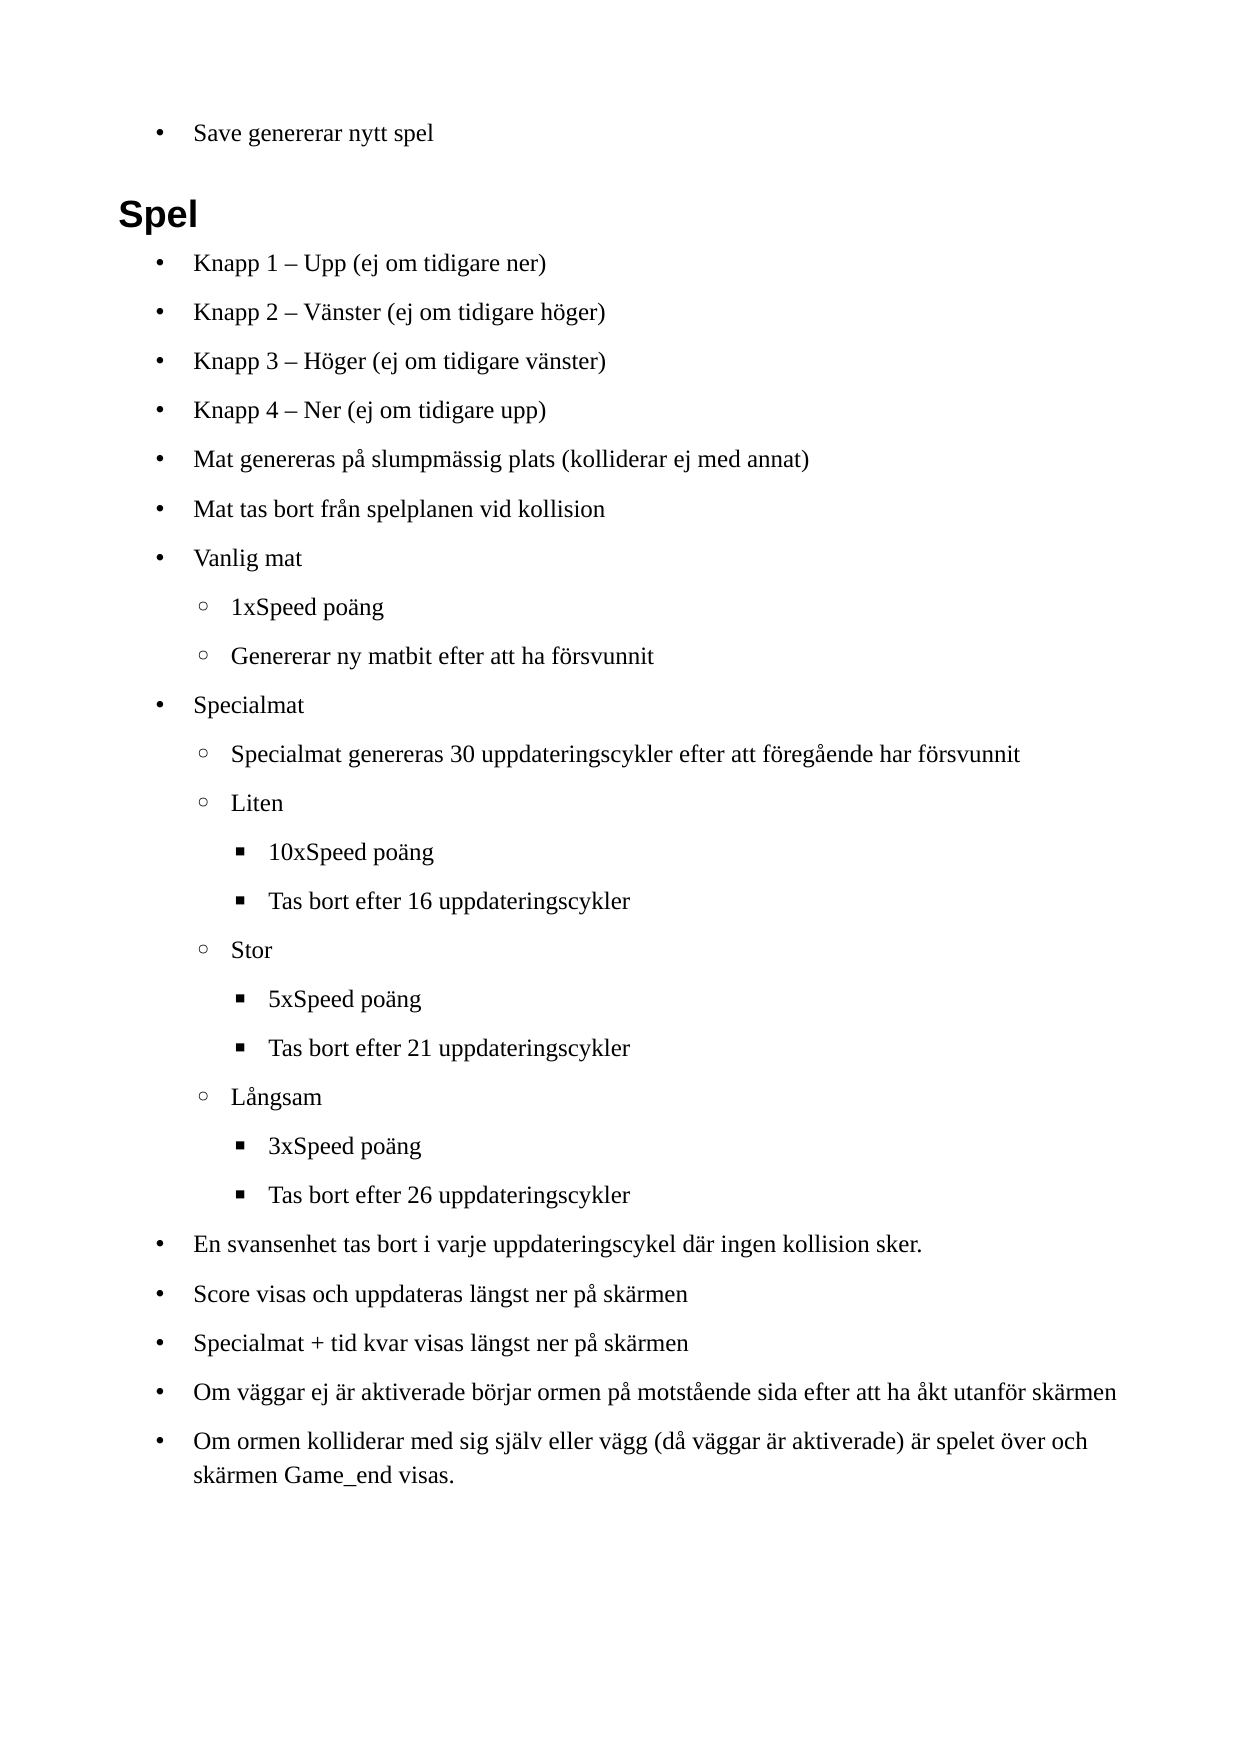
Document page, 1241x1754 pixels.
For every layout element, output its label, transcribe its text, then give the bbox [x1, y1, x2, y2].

list Tas bort efter 26 uppdateringscykler [231, 1181, 1122, 1209]
list Save genererar nytt spel [156, 118, 1122, 147]
list Mat genereras på slumpmässig plats (kolliderar ej med annat) [156, 444, 1122, 473]
list En svansenhet tas bort i varje uppdateringscykel där ingen kollision sker. [156, 1229, 1122, 1258]
list 3xSpeed poäng [231, 1131, 1122, 1160]
list Liten [193, 788, 1122, 817]
list Knapp 2 – Vänster (ej om tidigare höger) [156, 297, 1122, 326]
list Score visas och uppdateras längst ner på skärmen [156, 1279, 1122, 1307]
list Knapp 3 – Höger (ej om tidigare vänster) [156, 346, 1122, 375]
list Genererar ny matbit efter att ha försvunnit [193, 641, 1122, 669]
list Specialmat genereras 30 uppdateringscykler efter att föregående har försvunnit [193, 739, 1122, 768]
list Långsam [193, 1082, 1122, 1111]
list Specialmat + tid kvar visas längst ner på skärmen [156, 1328, 1122, 1356]
list 1xSpeed poäng [193, 592, 1122, 621]
list Vanlig mat [156, 543, 1122, 571]
list Specialmat [156, 690, 1122, 719]
list 5xSpeed poäng [231, 984, 1122, 1013]
list Knapp 1 – Upp (ej om tidigare ner) [156, 248, 1122, 277]
list Knapp 4 – Ner (ej om tidigare upp) [156, 396, 1122, 424]
list Stor [193, 935, 1122, 964]
list Tas bort efter 21 uppdateringscykler [231, 1033, 1122, 1062]
list 10xSpeed poäng [231, 837, 1122, 866]
subtitle Spel [118, 192, 1122, 236]
list Om väggar ej är aktiverade börjar ormen på motstående sida efter att ha åkt utanför skärmen [156, 1377, 1122, 1406]
list Tas bort efter 16 uppdateringscykler [231, 886, 1122, 915]
list Om ormen kolliderar med sig själv eller vägg (då väggar är aktiverade) är spelet över och skärmen Game_end visas. [156, 1426, 1122, 1489]
list Mat tas bort från spelplanen vid kollision [156, 494, 1122, 522]
